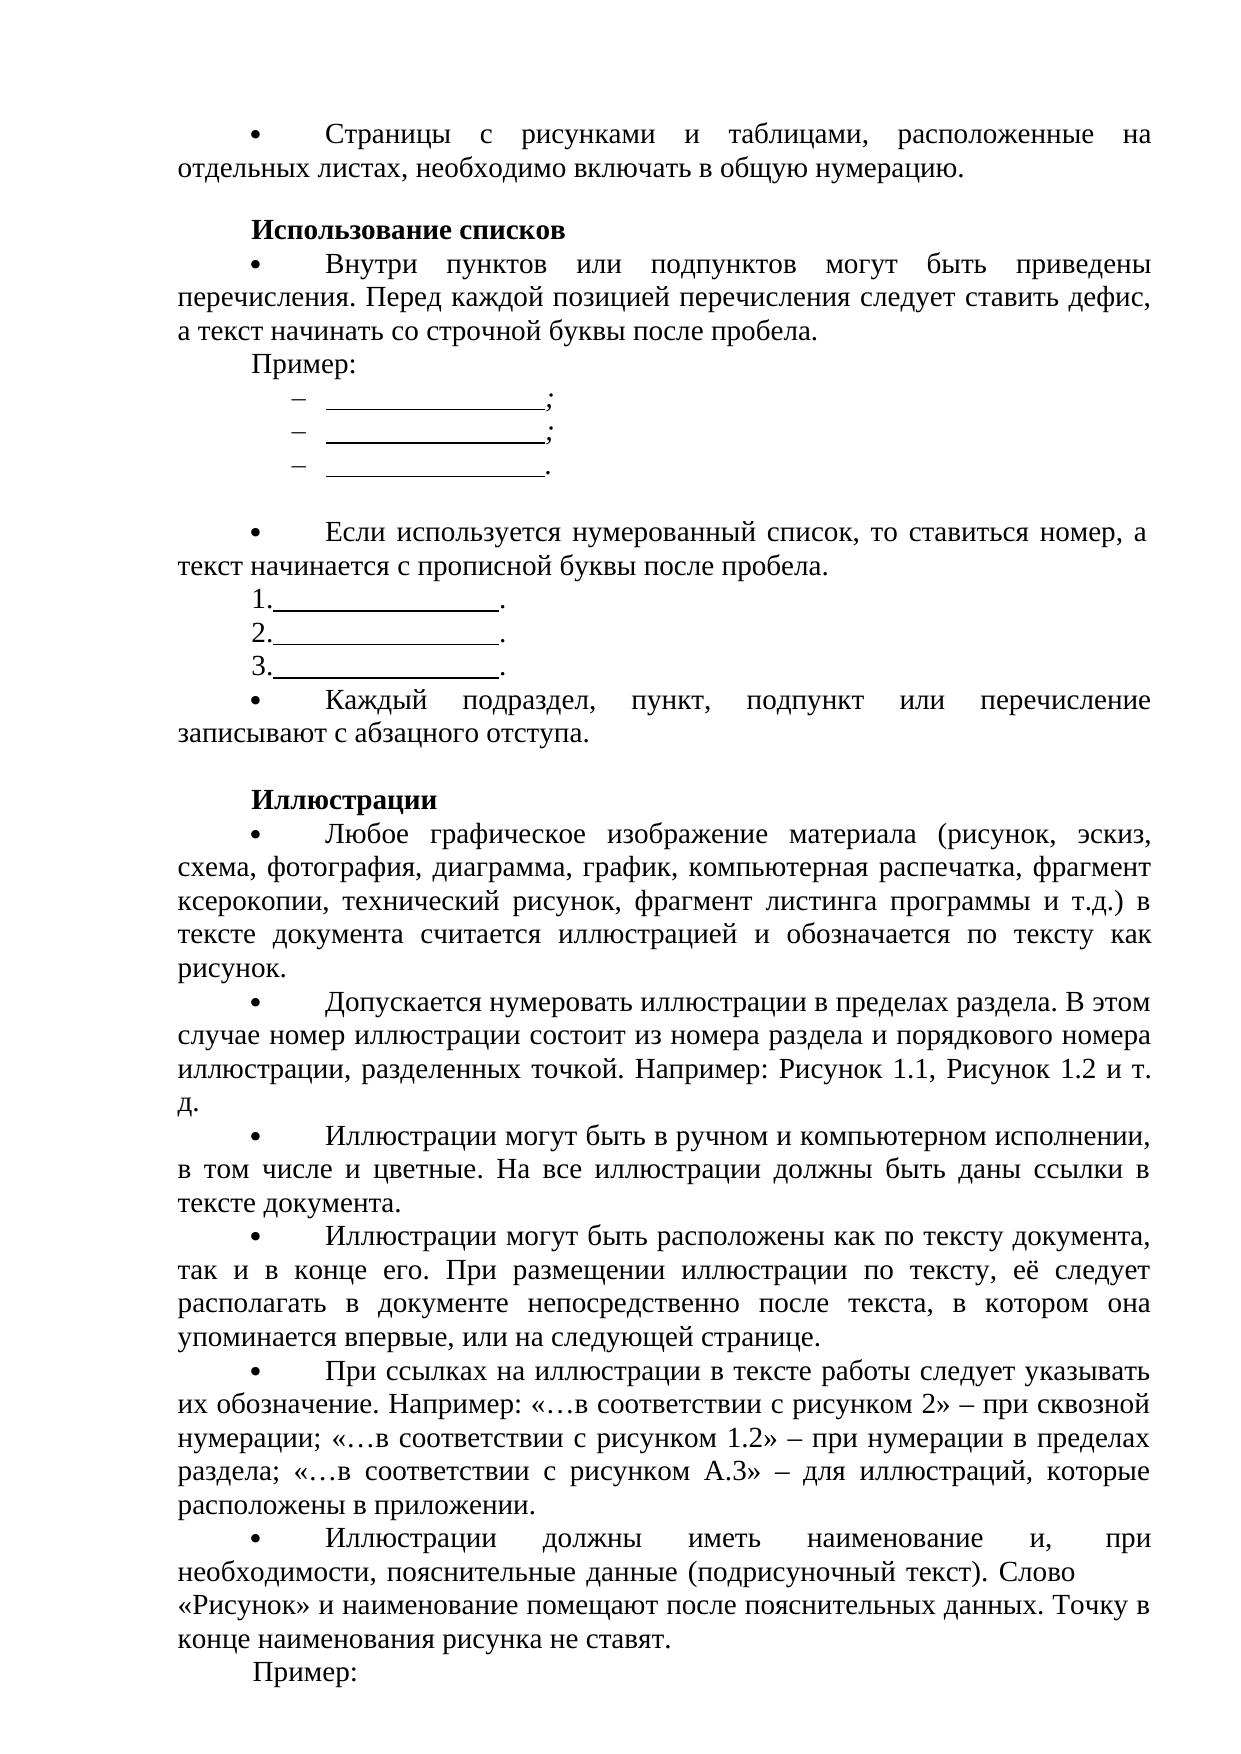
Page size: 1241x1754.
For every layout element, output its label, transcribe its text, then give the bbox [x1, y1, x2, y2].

text Пример: [252, 1654, 1201, 1688]
text 1. . [251, 581, 1201, 615]
list Допускается нумеровать иллюстрации в пределах раздела. В этом случае номер иллюстрации состоит из номера раздела и порядкового номера иллюстрации, разделенных точкой. Например: Рисунок 1.1, Рисунок 1.2 и т. д. [177, 984, 1152, 1118]
list При ссылках на иллюстрации в тексте работы следует указывать их обозначение. Например: «…в соответствии с рисунком 2» – при сквозной нумерации; «…в соответствии с рисунком 1.2» – при нумерации в пределах раздела; «…в соответствии с рисунком А.3» – для иллюстраций, которые расположены в приложении. [177, 1353, 1151, 1520]
list Иллюстрации должны иметь наименование и, при необходимости, пояснительные данные (подрисуночный текст). Слово [177, 1520, 1151, 1587]
list . [289, 447, 1201, 481]
subtitle Иллюстрации [251, 782, 1201, 816]
text Пример: [251, 346, 1201, 380]
list ; [289, 413, 1201, 447]
list Если используется нумерованный список, то ставиться номер, а текст начинается с прописной буквы после пробела. [177, 514, 1151, 581]
list Иллюстрации могут быть в ручном и компьютерном исполнении, в том числе и цветные. На все иллюстрации должны быть даны ссылки в тексте документа. [177, 1118, 1151, 1218]
list Внутри пунктов или подпунктов могут быть приведены перечисления. Перед каждой позицией перечисления следует ставить дефис, а текст начинать со строчной буквы после пробела. [177, 246, 1151, 346]
subtitle Использование списков [251, 212, 1201, 246]
list ; [289, 380, 1201, 413]
list Любое графическое изображение материала (рисунок, эскиз, схема, фотография, диаграмма, график, компьютерная распечатка, фрагмент ксерокопии, технический рисунок, фрагмент листинга программы и т.д.) в тексте документа считается иллюстрацией и обозначается по тексту как рисунок. [177, 816, 1152, 984]
list Страницы с рисунками и таблицами, расположенные на отдельных листах, необходимо включать в общую нумерацию. [177, 116, 1151, 183]
list Каждый подраздел, пункт, подпункт или перечисление записывают с абзацного отступа. [177, 682, 1151, 749]
text «Рисунок» и наименование помещают после пояснительных данных. Точку в конце наименования рисунка не ставят. [177, 1587, 1151, 1654]
list Иллюстрации могут быть расположены как по тексту документа, так и в конце его. При размещении иллюстрации по тексту, её следует располагать в документе непосредственно после текста, в котором она упоминается впервые, или на следующей странице. [177, 1218, 1151, 1353]
text 3. . [251, 648, 1201, 682]
text 2. . [251, 615, 1201, 648]
